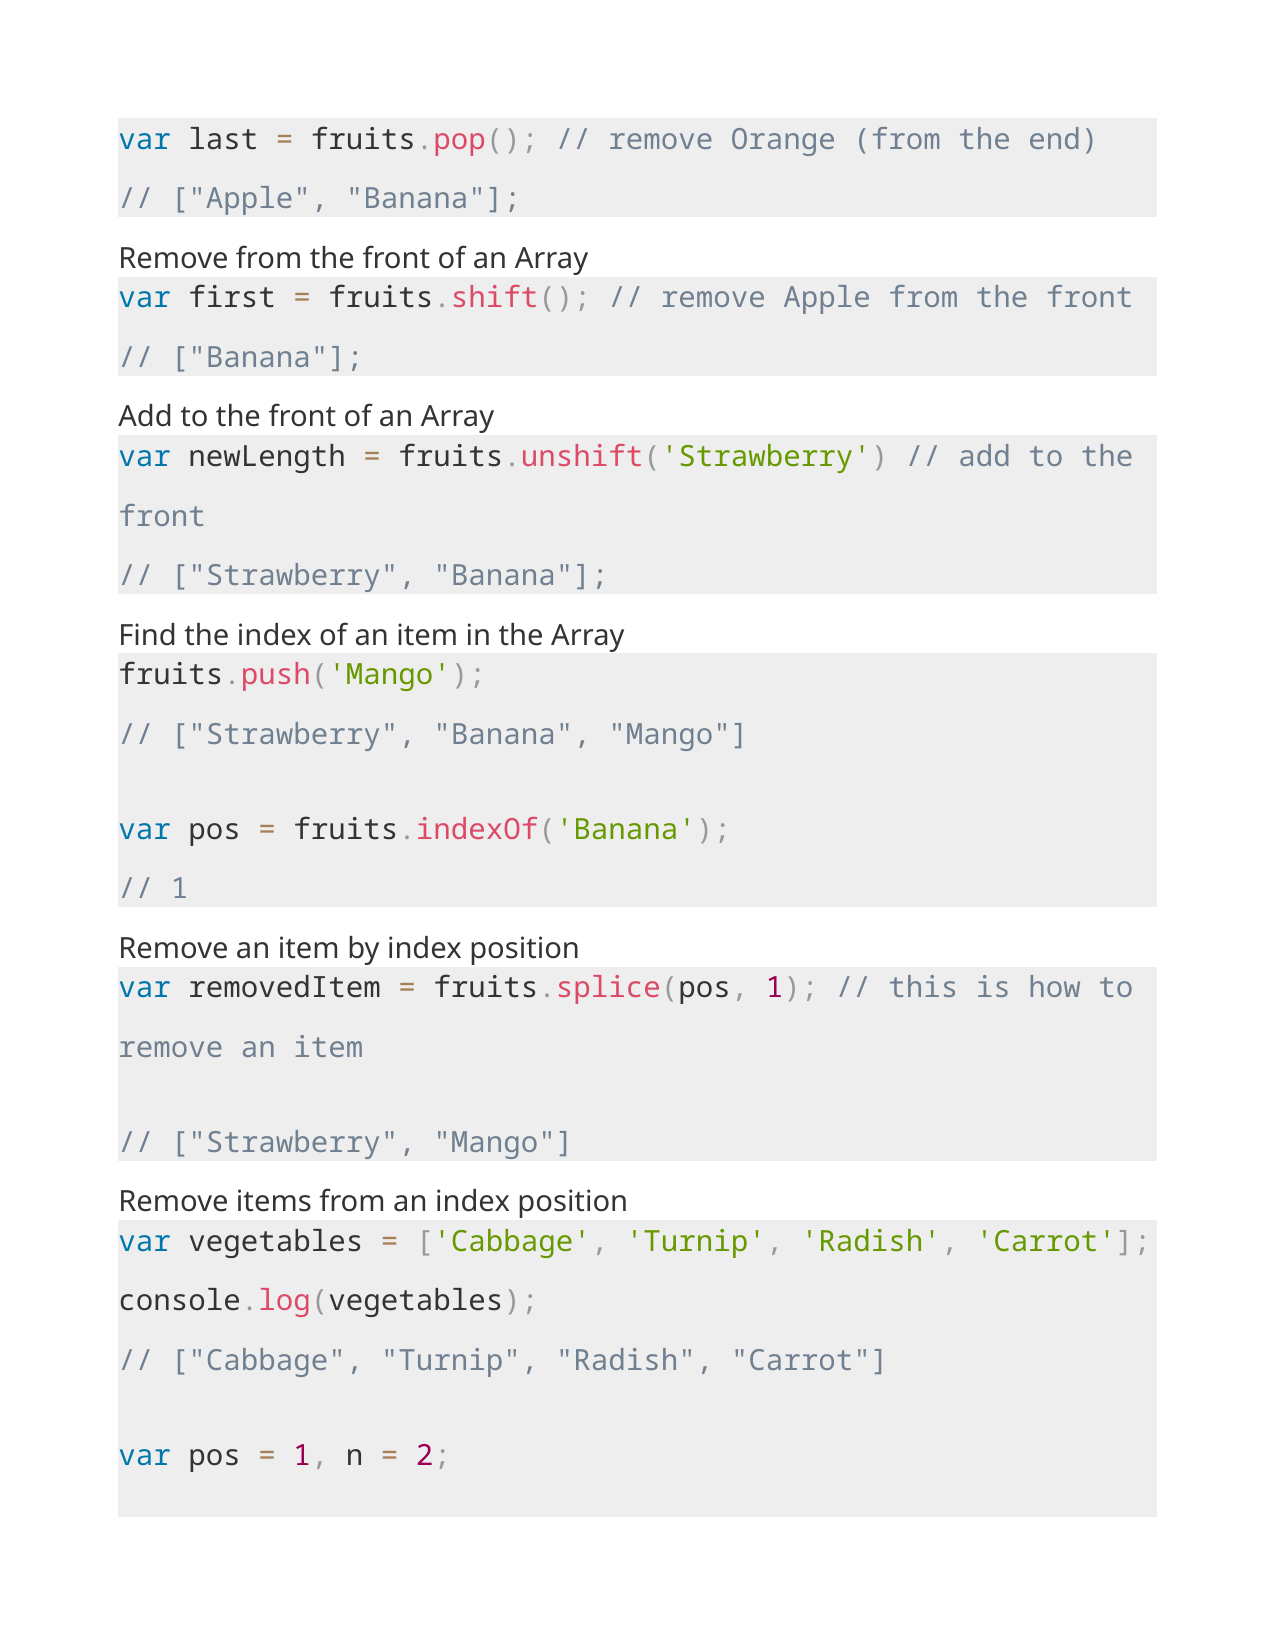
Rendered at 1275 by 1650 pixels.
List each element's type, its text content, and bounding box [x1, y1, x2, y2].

text // ["Strawberry", "Banana"]; [118, 554, 1157, 594]
text var removedItem = fruits.splice(pos, 1); // this is how to remove an item [118, 967, 1157, 1066]
text var newLength = fruits.unshift('Strawberry') // add to the front [118, 435, 1157, 534]
text // ["Strawberry", "Mango"] [118, 1121, 1157, 1161]
text console.log(vegetables); [118, 1279, 1157, 1319]
text // 1 [118, 867, 1157, 907]
text Find the index of an item in the Array [118, 614, 1157, 653]
text fruits.push('Mango'); [118, 653, 1157, 693]
text var first = fruits.shift(); // remove Apple from the front [118, 277, 1157, 316]
text // ["Cabbage", "Turnip", "Radish", "Carrot"] [118, 1339, 1157, 1379]
text // ["Banana"]; [118, 336, 1157, 376]
text Remove items from an index position [118, 1180, 1157, 1220]
text // ["Strawberry", "Banana", "Mango"] [118, 713, 1157, 753]
text var last = fruits.pop(); // remove Orange (from the end) [118, 118, 1157, 158]
text Remove an item by index position [118, 927, 1157, 967]
text // ["Apple", "Banana"]; [118, 178, 1157, 217]
text Remove from the front of an Array [118, 237, 1157, 277]
text var pos = fruits.indexOf('Banana'); [118, 808, 1157, 848]
text Add to the front of an Array [118, 396, 1157, 435]
text var pos = 1, n = 2; [118, 1434, 1157, 1474]
text var vegetables = ['Cabbage', 'Turnip', 'Radish', 'Carrot']; [118, 1220, 1157, 1260]
